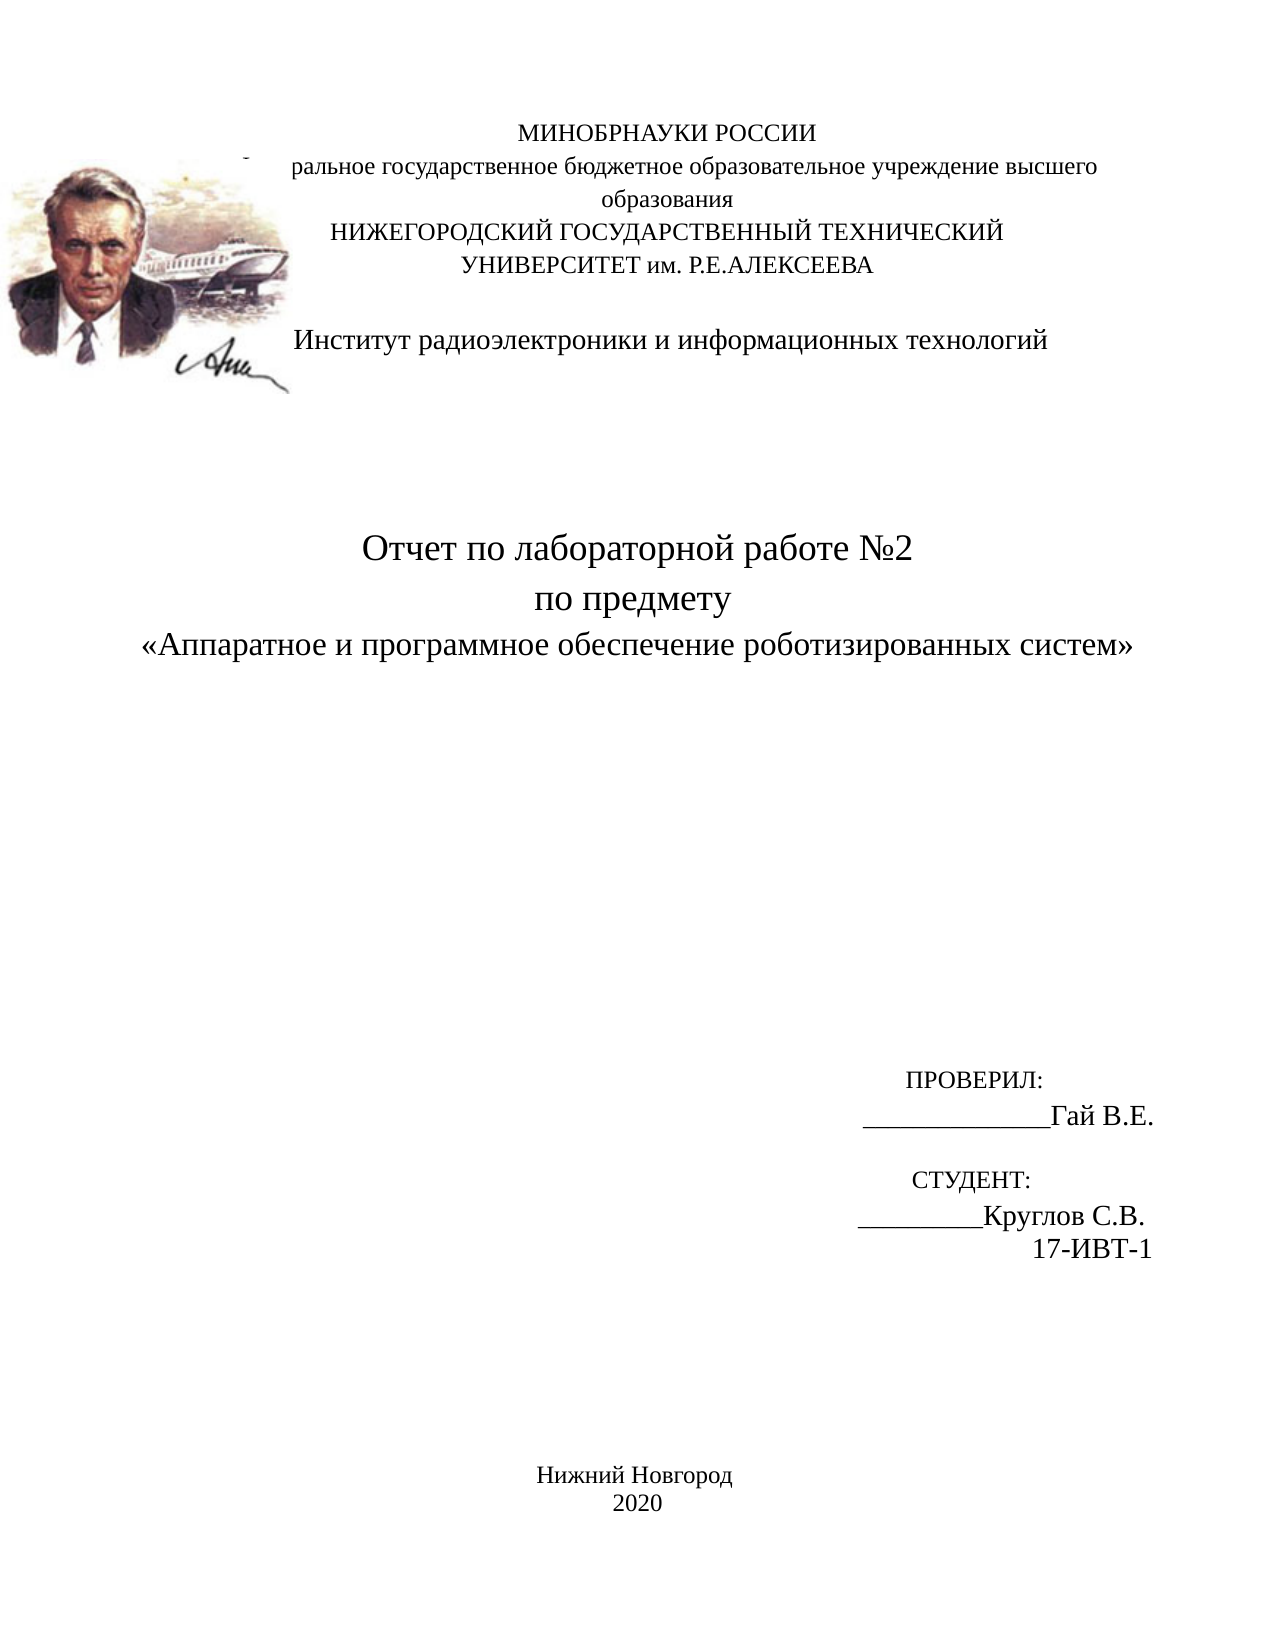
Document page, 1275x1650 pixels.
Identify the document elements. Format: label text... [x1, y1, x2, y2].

text 17-ИВТ-1 [118, 1232, 1157, 1265]
text Отчет по лабораторной работе №2 по предмету «Аппаратное и программное обеспечение роботизированных систем» [118, 526, 1157, 662]
text __________Круглов С.В. [605, 1198, 1157, 1232]
text Нижний Новгород [118, 1460, 1157, 1488]
text МИНОБРНАУКИ РОССИИ [177, 118, 1157, 147]
text Федеральное государственное бюджетное образовательное учреждение высшего образования [177, 151, 1157, 213]
text _______________Гай В.Е. [605, 1098, 1157, 1165]
text ПРОВЕРИЛ: [605, 1065, 1157, 1094]
text 2020 [118, 1488, 1157, 1517]
text Институт радиоэлектроники и информационных технологий [293, 322, 1157, 355]
picture [0, 159, 293, 394]
text СТУДЕНТ: [605, 1165, 1157, 1194]
text УНИВЕРСИТЕТ им. Р.Е.АЛЕКСЕЕВА [293, 250, 1157, 279]
text НИЖЕГОРОДСКИЙ ГОСУДАРСТВЕННЫЙ ТЕХНИЧЕСКИЙ [293, 217, 1157, 246]
